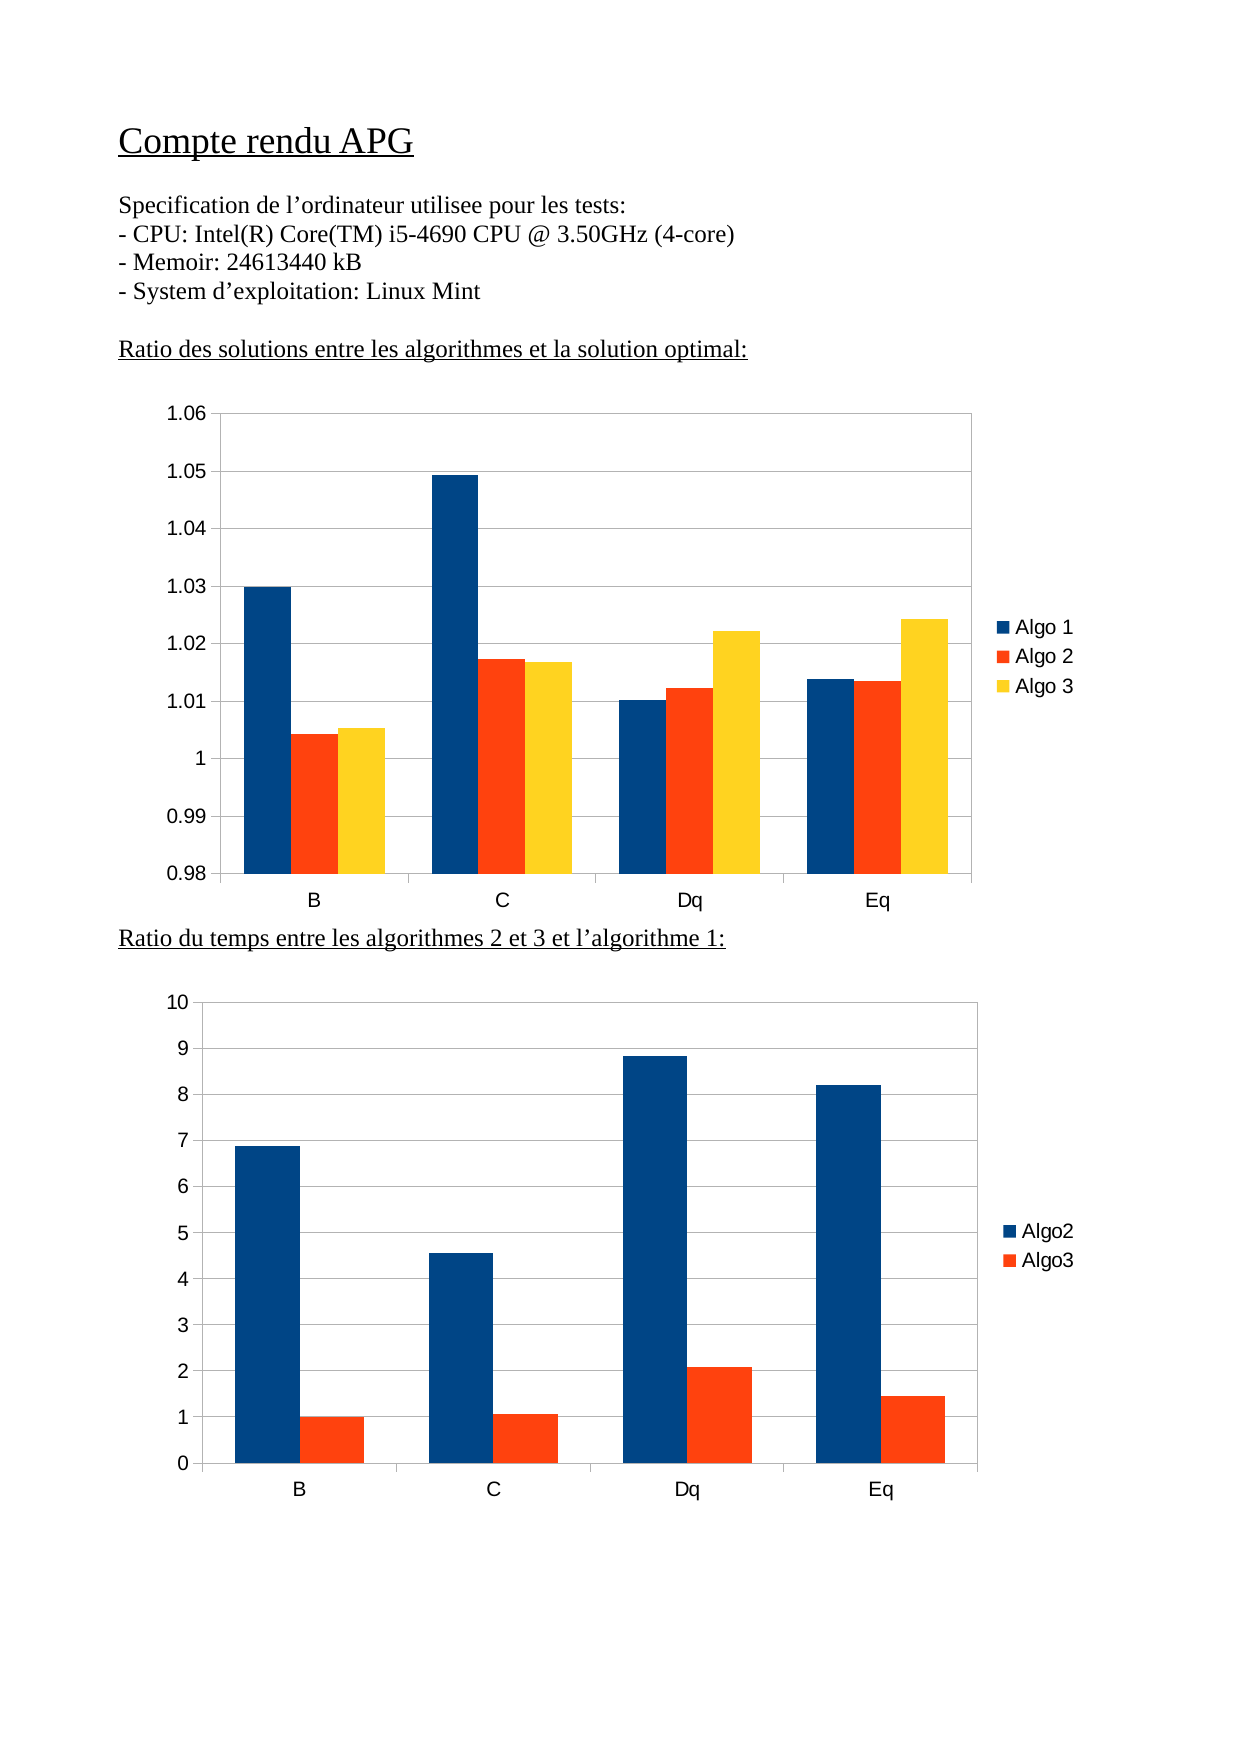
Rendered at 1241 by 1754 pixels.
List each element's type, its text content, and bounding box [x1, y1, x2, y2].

text Ratio des solutions entre les algorithmes et la solution optimal: [118, 334, 1122, 362]
text Compte rendu APG [118, 118, 1122, 161]
text - Memoir: 24613440 kB [118, 247, 1122, 276]
text Specification de l’ordinateur utilisee pour les tests: [118, 190, 1122, 219]
text Ratio du temps entre les algorithmes 2 et 3 et l’algorithme 1: [118, 391, 1122, 951]
text - System d’exploitation: Linux Mint [118, 276, 1122, 305]
text - CPU: Intel(R) Core(TM) i5-4690 CPU @ 3.50GHz (4-core) [118, 219, 1122, 247]
